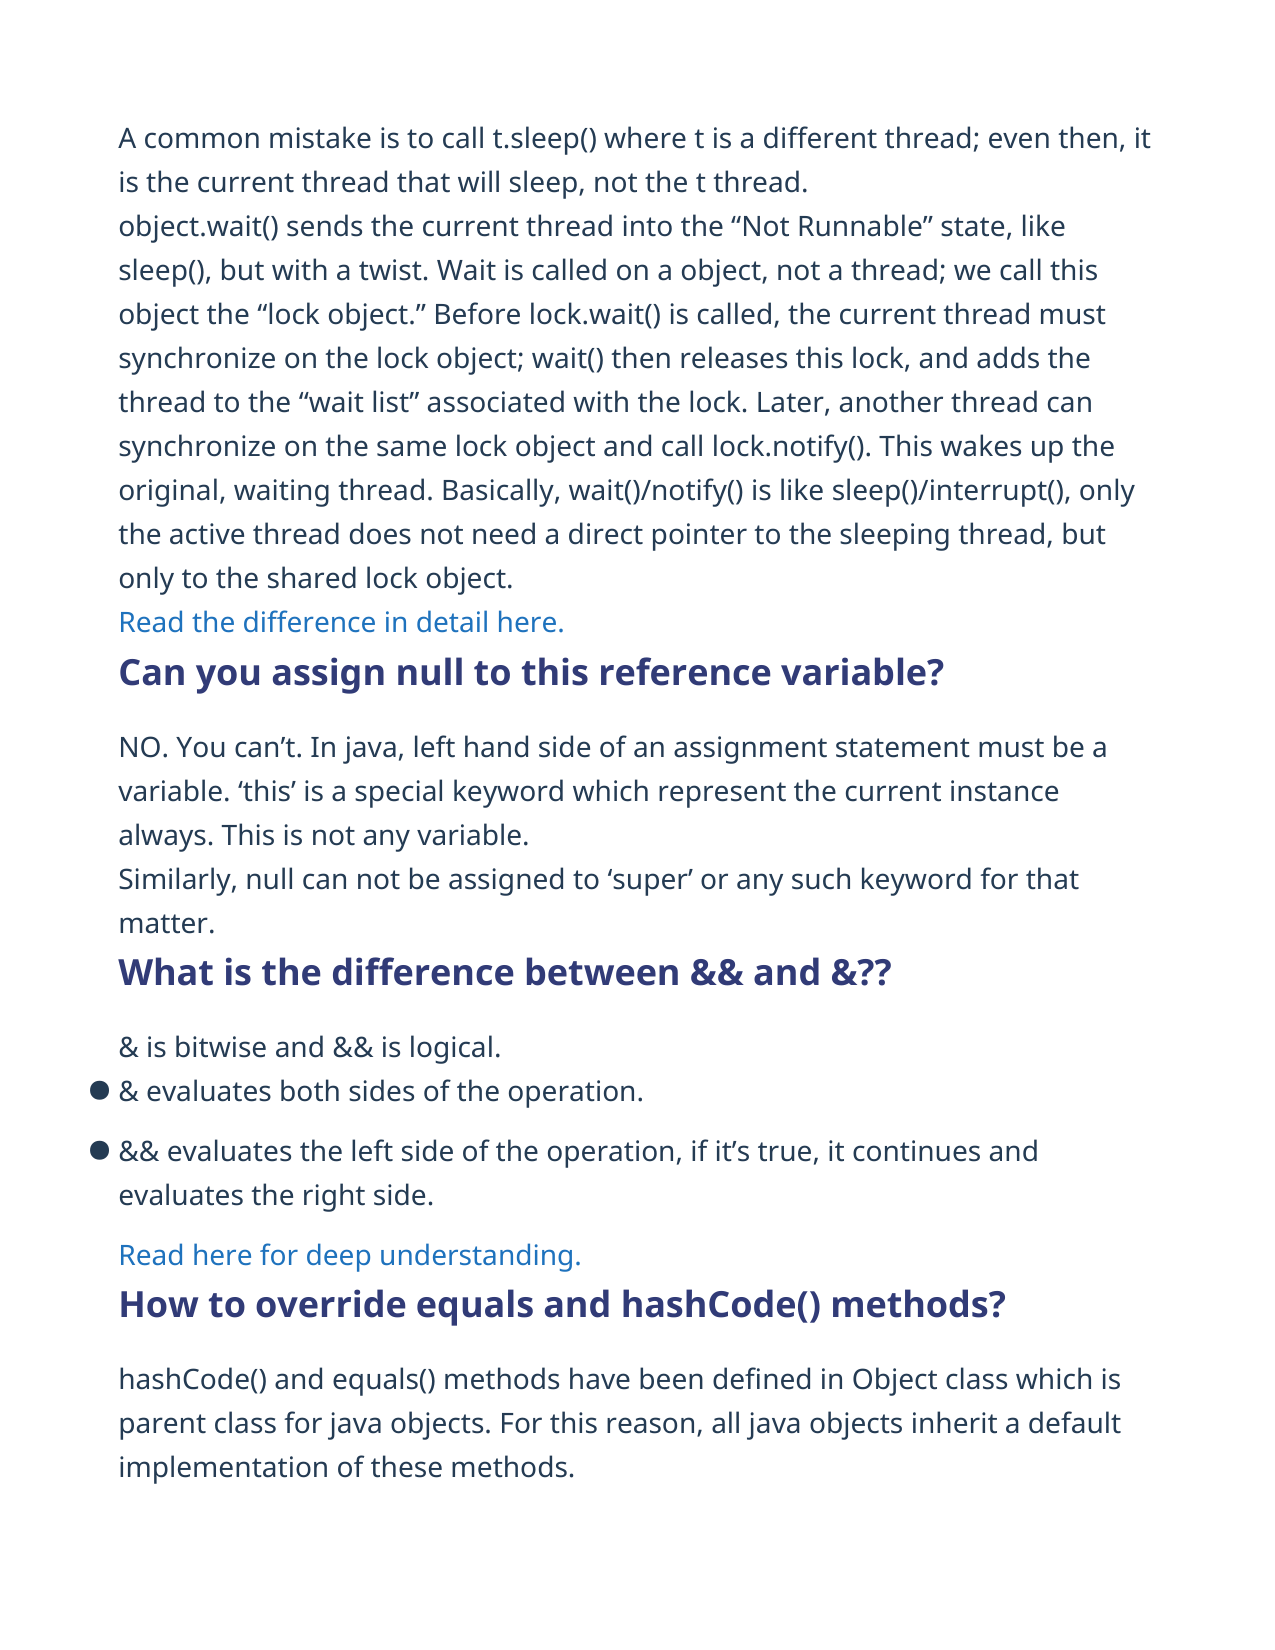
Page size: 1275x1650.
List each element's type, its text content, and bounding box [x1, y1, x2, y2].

subtitle Can you assign null to this reference variable? [118, 647, 1157, 696]
text NO. You can’t. In java, left hand side of an assignment statement must be a variable. ‘this’ is a special keyword which represent the current instance always. This is not any variable. [118, 727, 1157, 853]
text Read the difference in detail here. [118, 603, 1157, 641]
subtitle How to override equals and hashCode() methods? [118, 1279, 1157, 1328]
text Similarly, null can not be assigned to ‘super’ or any such keyword for that matter. [118, 859, 1157, 942]
text hashCode() and equals() methods have been defined in Object class which is parent class for java objects. For this reason, all java objects inherit a default implementation of these methods. [118, 1359, 1157, 1486]
list && evaluates the left side of the operation, if it’s true, it continues and evaluates the right side. [118, 1131, 1157, 1214]
text & is bitwise and && is logical. [118, 1028, 1157, 1066]
text Read here for deep understanding. [118, 1235, 1157, 1273]
text object.wait() sends the current thread into the “Not Runnable” state, like sleep(), but with a twist. Wait is called on a object, not a thread; we call this object the “lock object.” Before lock.wait() is called, the current thread must synchronize on the lock object; wait() then releases this lock, and adds the thread to the “wait list” associated with the lock. Later, another thread can synchronize on the same lock object and call lock.notify(). This wakes up the original, waiting thread. Basically, wait()/notify() is like sleep()/interrupt(), only the active thread does not need a direct pointer to the sleeping thread, but only to the shared lock object. [118, 206, 1157, 597]
text A common mistake is to call t.sleep() where t is a different thread; even then, it is the current thread that will sleep, not the t thread. [118, 118, 1157, 201]
subtitle What is the difference between && and &?? [118, 947, 1157, 996]
list & evaluates both sides of the operation. [118, 1072, 1157, 1110]
